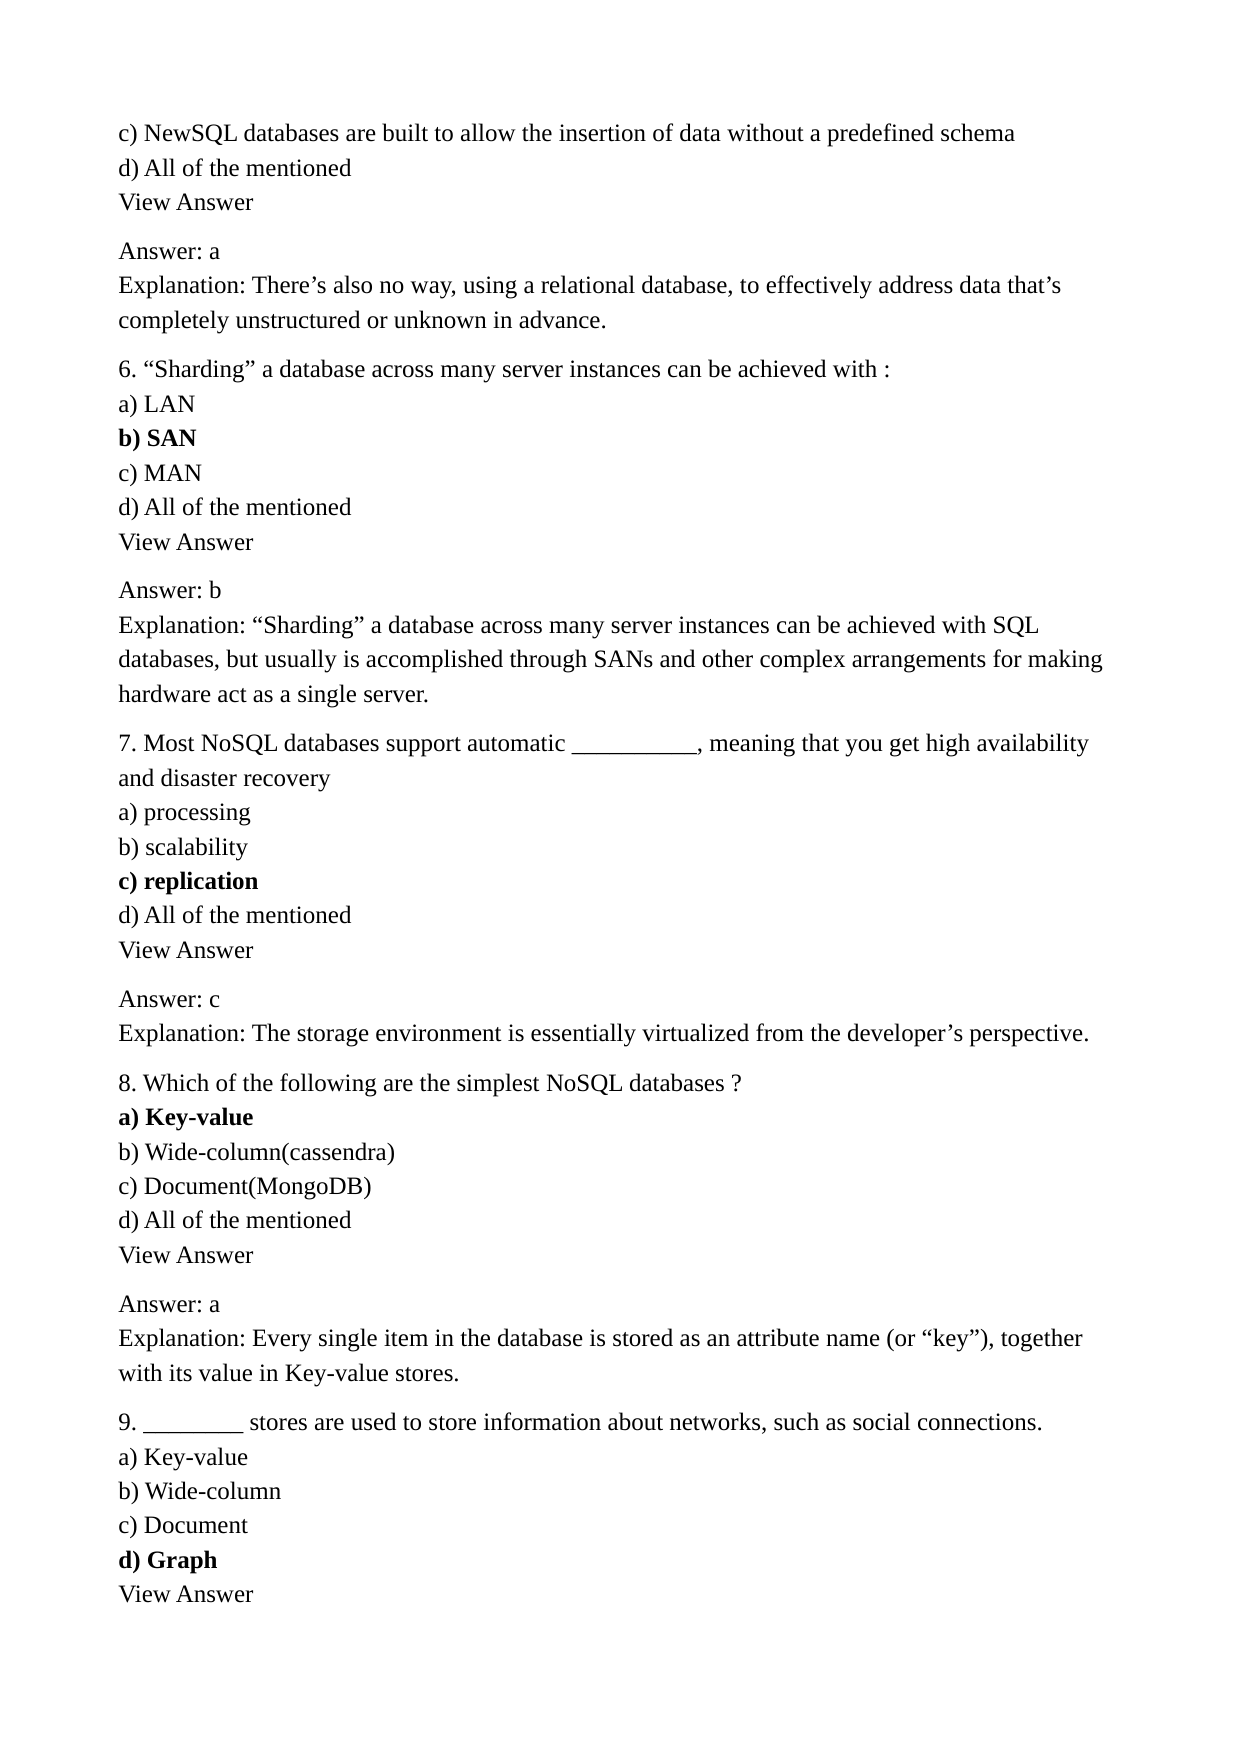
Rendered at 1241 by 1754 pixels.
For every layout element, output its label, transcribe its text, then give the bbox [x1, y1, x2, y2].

text 8. Which of the following are the simplest NoSQL databases ? a) Key-value b) Wide-column(cassendra) c) Document(MongoDB) d) All of the mentioned View Answer [118, 1068, 1122, 1269]
text Answer: a Explanation: There’s also no way, using a relational database, to effectively address data that’s completely unstructured or unknown in advance. [118, 236, 1122, 334]
text Answer: b Explanation: “Sharding” a database across many server instances can be achieved with SQL databases, but usually is accomplished through SANs and other complex arrangements for making hardware act as a single server. [118, 576, 1122, 708]
text c) NewSQL databases are built to allow the insertion of data without a predefined schema d) All of the mentioned View Answer [118, 118, 1122, 216]
text 9. ________ stores are used to store information about networks, such as social connections. a) Key-value b) Wide-column c) Document d) Graph View Answer [118, 1407, 1122, 1608]
text Answer: c Explanation: The storage environment is essentially virtualized from the developer’s perspective. [118, 984, 1122, 1047]
text 6. “Sharding” a database across many server instances can be achieved with : a) LAN b) SAN c) MAN d) All of the mentioned View Answer [118, 354, 1122, 555]
text Answer: a Explanation: Every single item in the database is stored as an attribute name (or “key”), together with its value in Key-value stores. [118, 1289, 1122, 1387]
text 7. Most NoSQL databases support automatic __________, meaning that you get high availability and disaster recovery a) processing b) scalability c) replication d) All of the mentioned View Answer [118, 728, 1122, 964]
